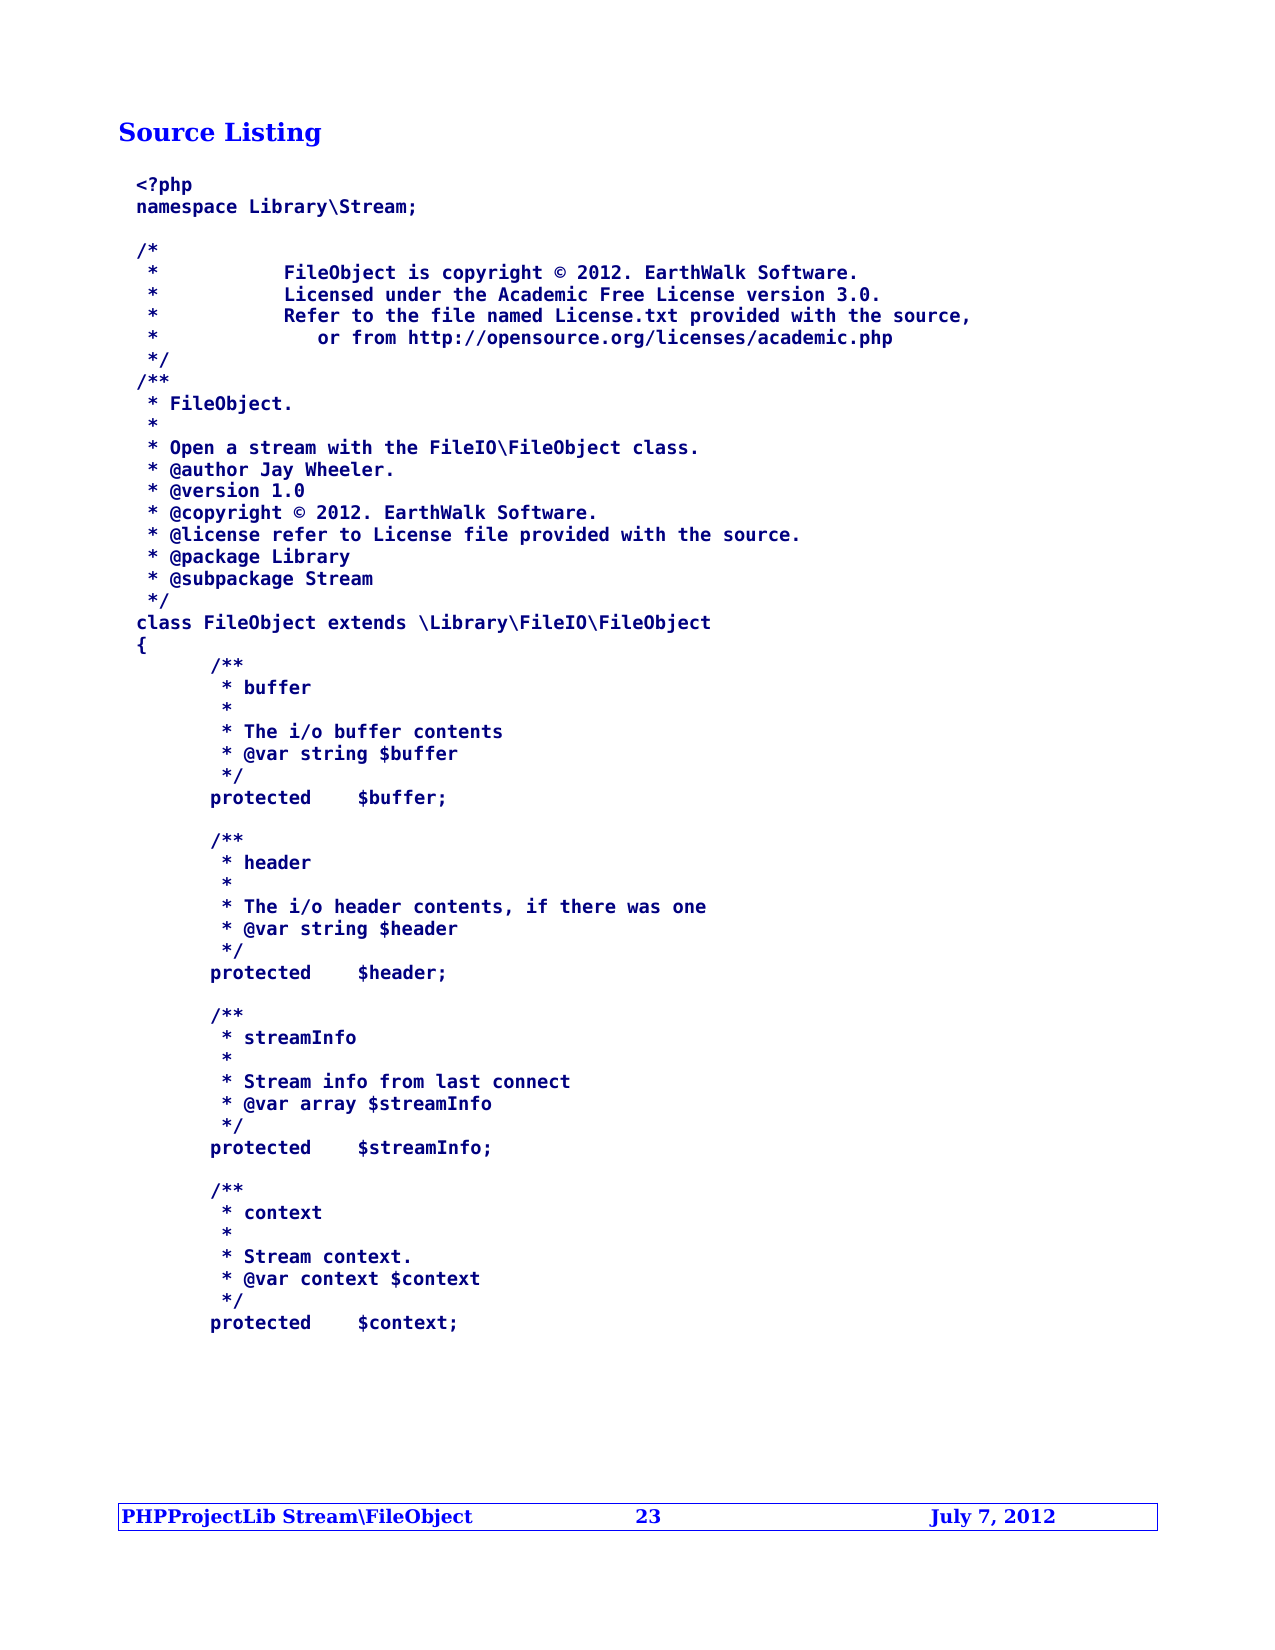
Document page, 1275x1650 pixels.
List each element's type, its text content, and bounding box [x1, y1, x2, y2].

list * [136, 874, 1157, 896]
list * FileObject. [136, 393, 1157, 415]
list * @package Library [136, 546, 1157, 568]
list * header [136, 852, 1157, 874]
list * @subpackage Stream [136, 568, 1157, 590]
list class FileObject extends \Library\FileIO\FileObject [136, 612, 1157, 633]
list * @var string $header [136, 918, 1157, 940]
list * The i/o buffer contents [136, 721, 1157, 743]
list * Stream info from last connect [136, 1071, 1157, 1093]
list * @author Jay Wheeler. [136, 458, 1157, 480]
list protected $streamInfo; [136, 1137, 1157, 1158]
list /** [136, 1180, 1157, 1202]
list protected $context; [136, 1312, 1157, 1333]
list * context [136, 1202, 1157, 1224]
list */ [136, 349, 1157, 371]
list * @var array $streamInfo [136, 1093, 1157, 1115]
list { [136, 633, 1157, 655]
list /* [136, 240, 1157, 262]
list */ [136, 1115, 1157, 1137]
list * The i/o header contents, if there was one [136, 896, 1157, 918]
list * [136, 699, 1157, 721]
list * Licensed under the Academic Free License version 3.0. [136, 283, 1157, 305]
list * FileObject is copyright © 2012. EarthWalk Software. [136, 262, 1157, 283]
list */ [136, 940, 1157, 962]
list <?php [136, 174, 1157, 196]
list protected $header; [136, 962, 1157, 983]
list * Open a stream with the FileIO\FileObject class. [136, 437, 1157, 458]
list namespace Library\Stream; [136, 196, 1157, 218]
list protected $buffer; [136, 787, 1157, 808]
list * [136, 1224, 1157, 1246]
list * buffer [136, 677, 1157, 699]
list */ [136, 765, 1157, 787]
list * @var string $buffer [136, 743, 1157, 765]
list * @version 1.0 [136, 480, 1157, 502]
list */ [136, 590, 1157, 612]
title Source Listing [118, 118, 1157, 147]
list * @copyright © 2012. EarthWalk Software. [136, 502, 1157, 524]
list * Refer to the file named License.txt provided with the source, [136, 305, 1157, 327]
list * @license refer to License file provided with the source. [136, 524, 1157, 546]
list /** [136, 1005, 1157, 1027]
list * @var context $context [136, 1268, 1157, 1290]
list * [136, 1049, 1157, 1071]
list * Stream context. [136, 1246, 1157, 1268]
list * or from http://opensource.org/licenses/academic.php [136, 327, 1157, 349]
list /** [136, 371, 1157, 393]
list */ [136, 1290, 1157, 1312]
list * streamInfo [136, 1027, 1157, 1049]
list /** [136, 655, 1157, 677]
list /** [136, 830, 1157, 852]
list * [136, 415, 1157, 437]
